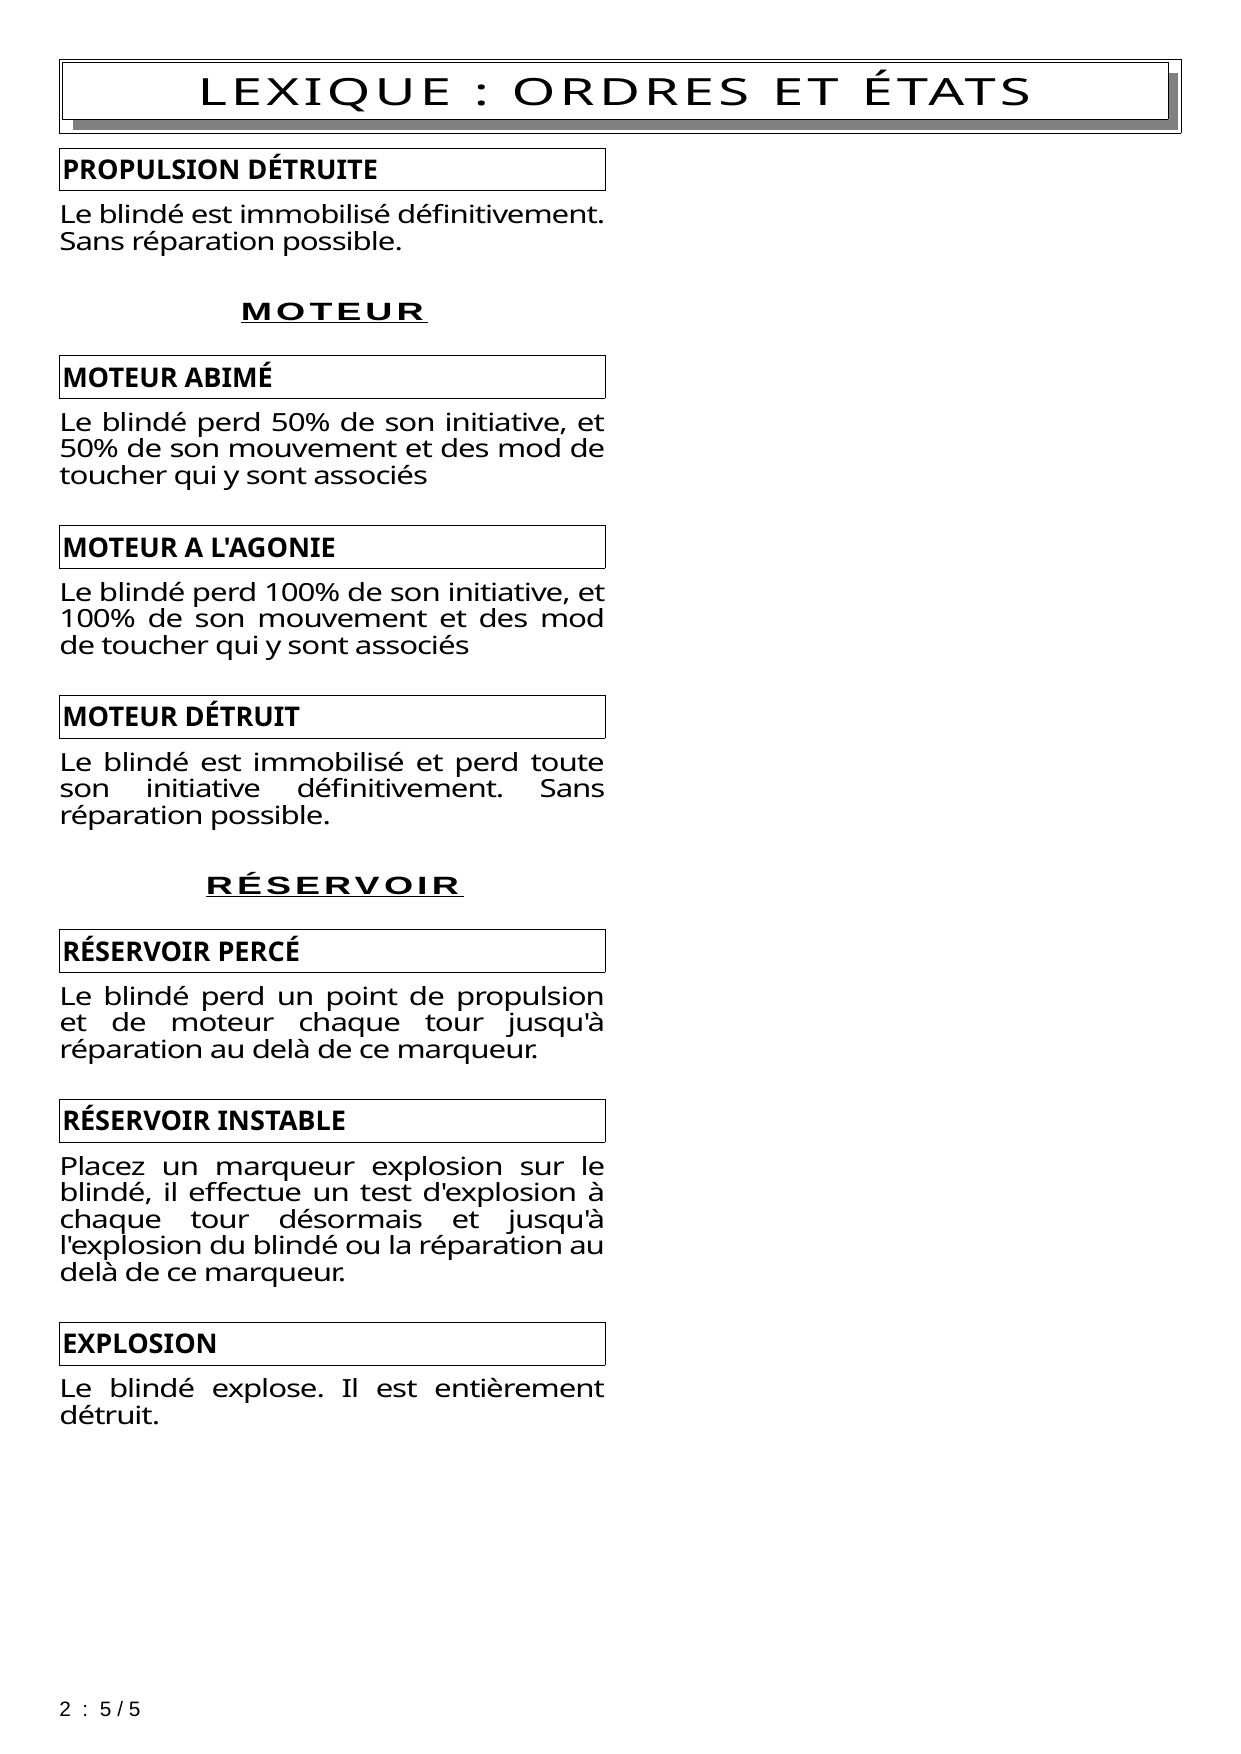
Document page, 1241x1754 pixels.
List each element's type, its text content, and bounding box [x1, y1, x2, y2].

title réservoir percé [60, 930, 605, 972]
text Le blindé perd 50% de son initiative, et 50% de son mouvement et des mod de toucher qui y sont associés [59, 410, 605, 489]
title propulsion détruite [60, 149, 605, 190]
title réservoir instable [60, 1100, 605, 1142]
title réservoir [59, 871, 605, 899]
title moteur [59, 297, 605, 326]
text Le blindé perd 100% de son initiative, et 100% de son mouvement et des mod de toucher qui y sont associés [59, 580, 605, 659]
text Le blindé perd un point de propulsion et de moteur chaque tour jusqu'à réparation au delà de ce marqueur. [59, 984, 605, 1063]
title moteur a l'agonie [60, 526, 605, 568]
title moteur détruit [60, 696, 605, 738]
text Le blindé est immobilisé définitivement. Sans réparation possible. [59, 202, 605, 256]
title Moteur abimé [60, 356, 605, 398]
text Le blindé explose. Il est entièrement détruit. [59, 1377, 605, 1430]
text Placez un marqueur explosion sur le blindé, il effectue un test d'explosion à chaque tour désormais et jusqu'à l'explosion du blindé ou la réparation au delà de ce marqueur. [59, 1154, 605, 1286]
text Le blindé est immobilisé et perd toute son initiative définitivement. Sans réparation possible. [59, 750, 605, 829]
title explosion [60, 1323, 605, 1365]
